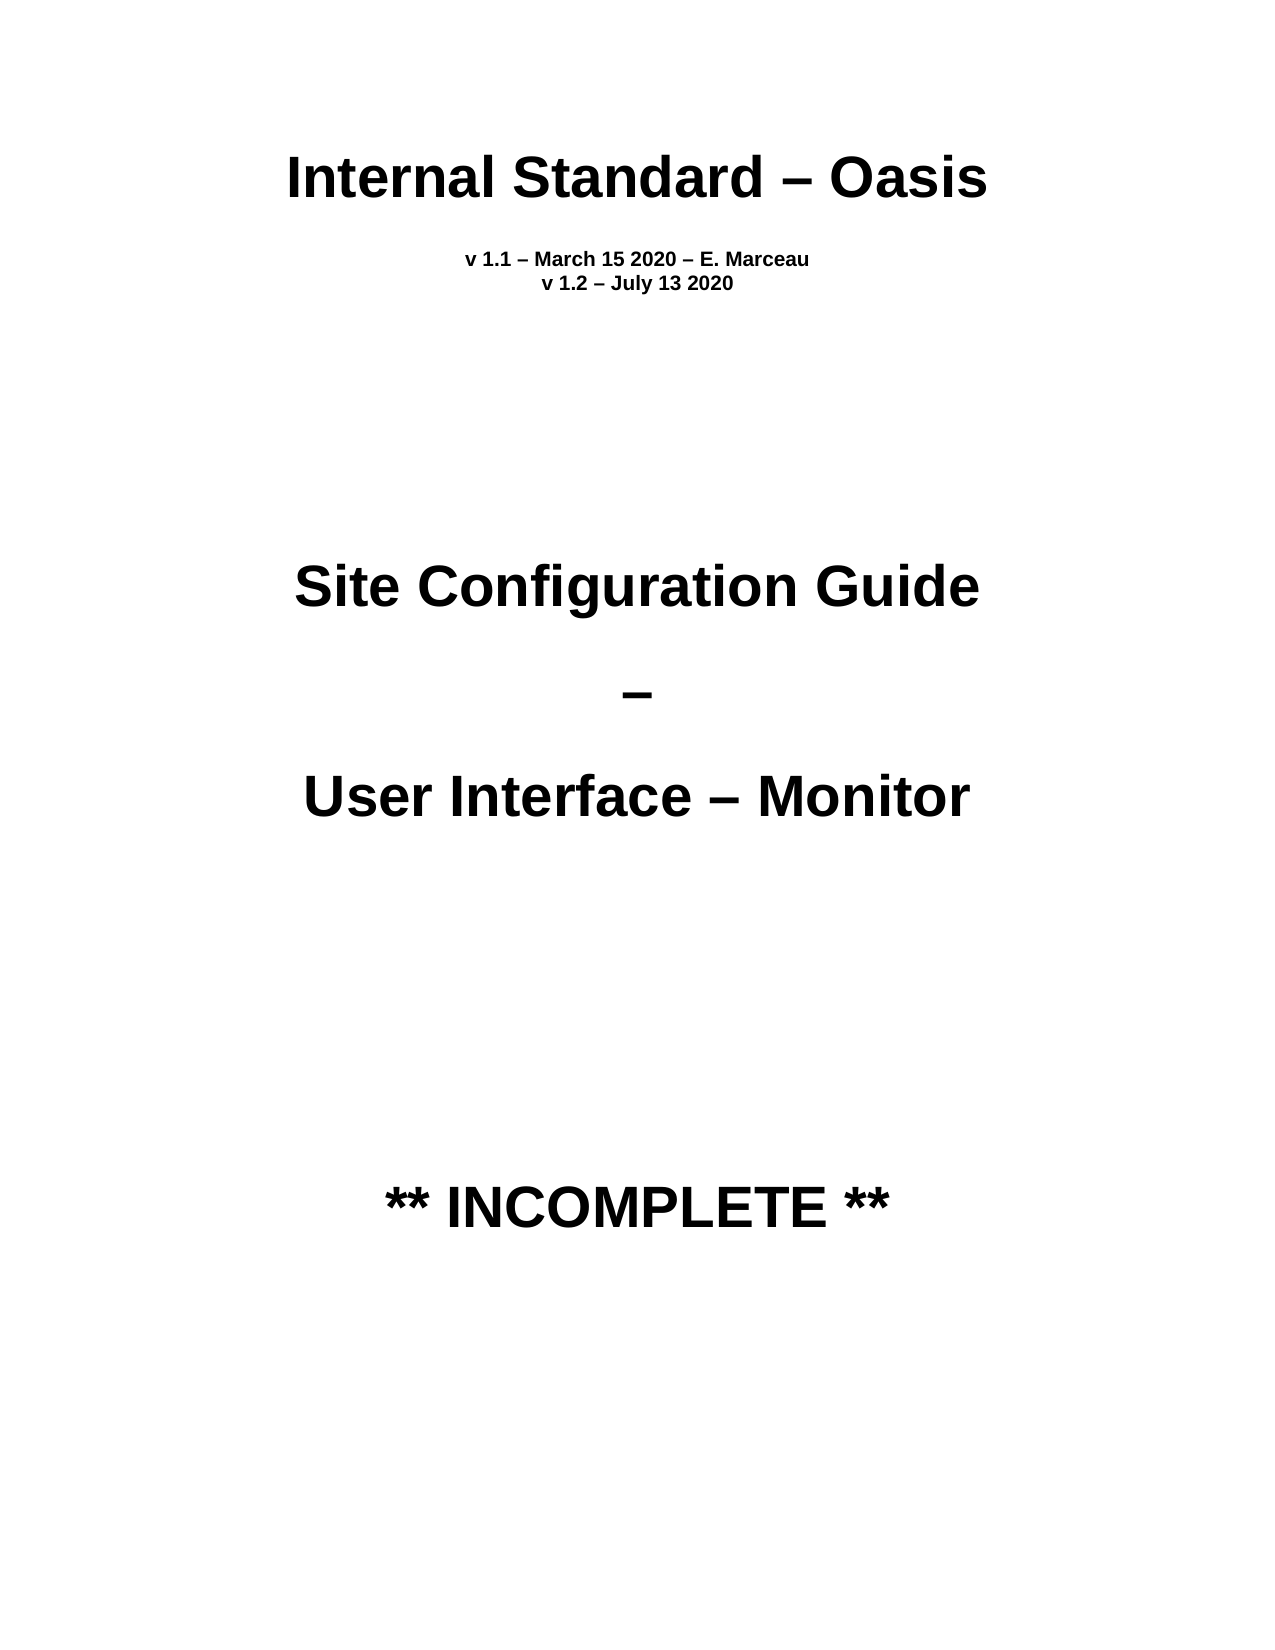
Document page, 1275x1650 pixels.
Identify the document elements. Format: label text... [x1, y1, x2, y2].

title User Interface – Monitor [118, 761, 1157, 828]
text v 1.2 – July 13 2020 [118, 270, 1157, 294]
text v 1.1 – March 15 2020 – E. Marceau [118, 246, 1157, 270]
title – [118, 657, 1157, 724]
title Internal Standard – Oasis [118, 143, 1157, 210]
title ** INCOMPLETE ** [118, 1173, 1157, 1240]
title Site Configuration Guide [118, 552, 1157, 619]
